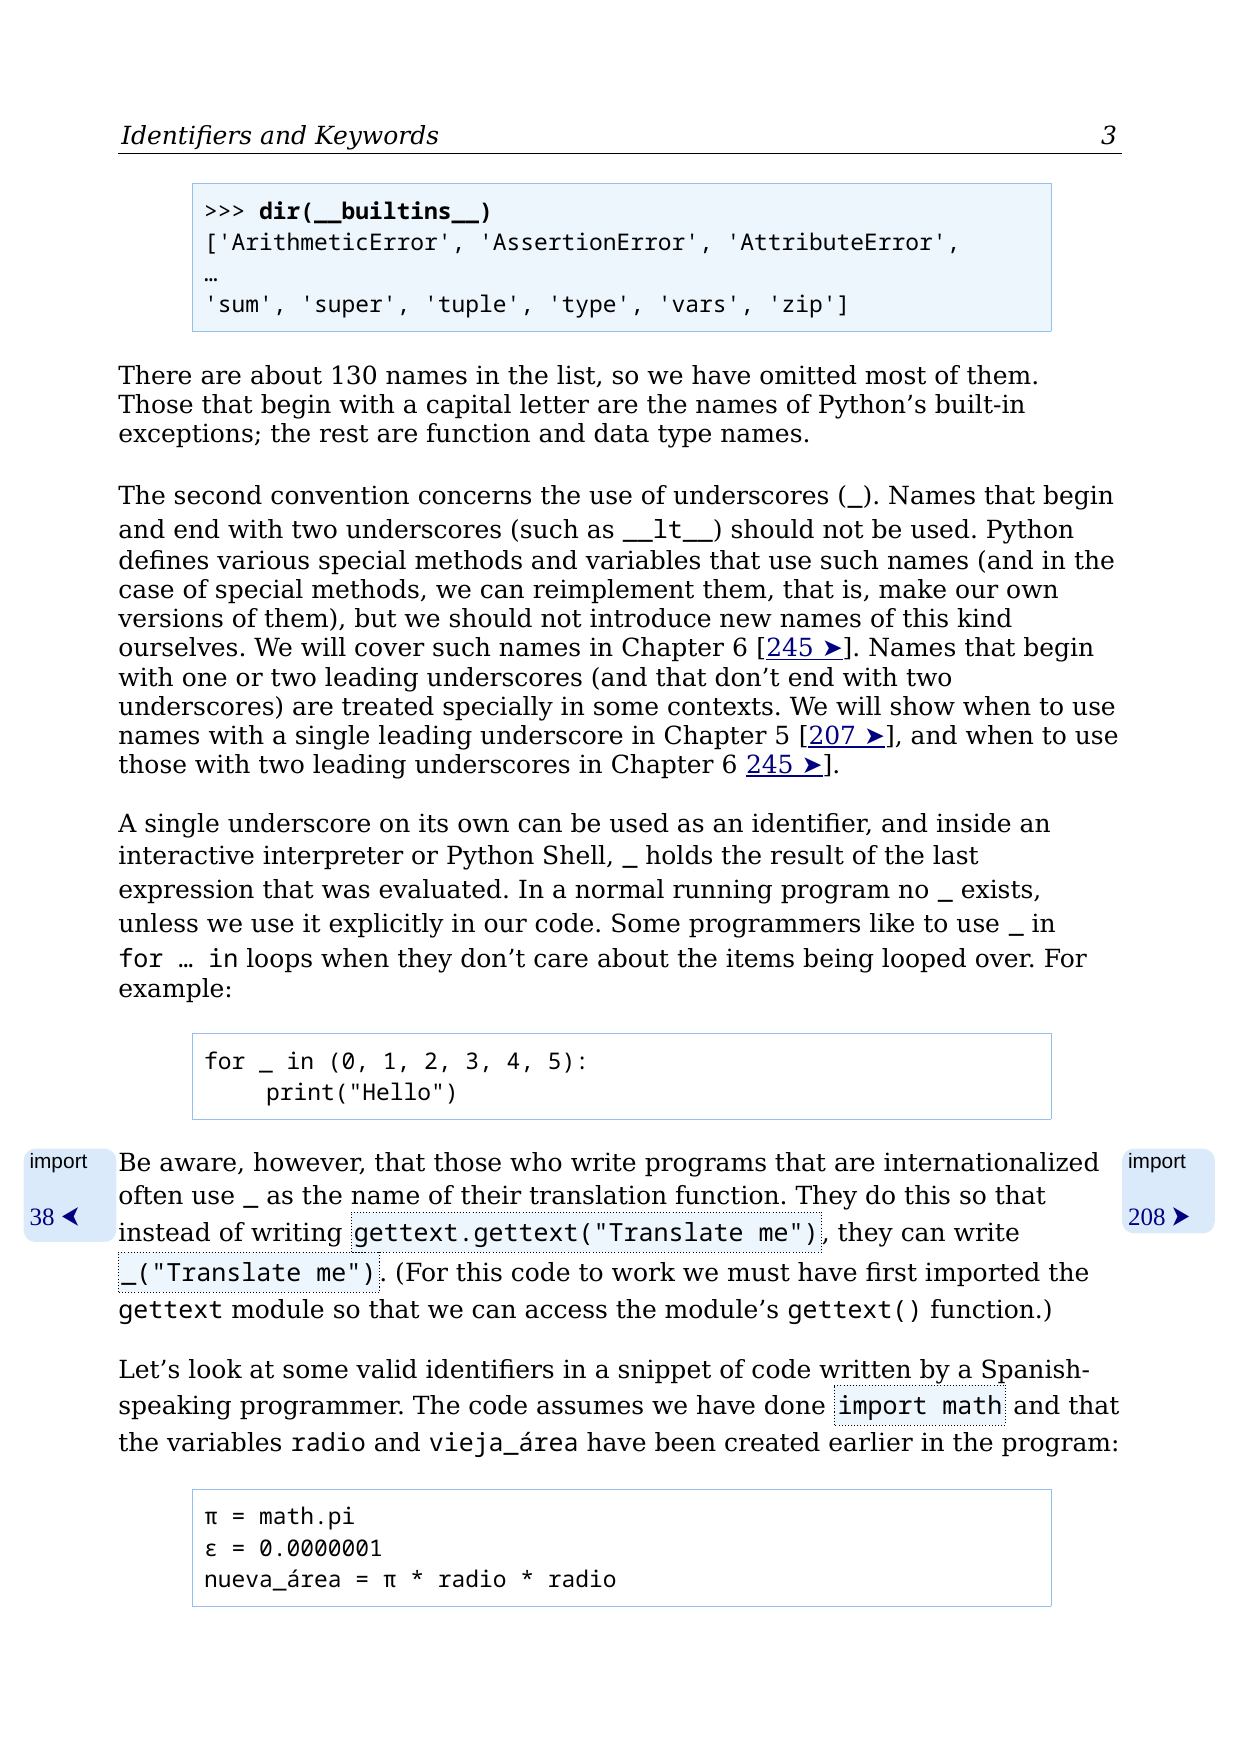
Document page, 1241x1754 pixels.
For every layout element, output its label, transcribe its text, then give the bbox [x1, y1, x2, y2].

text There are about 130 names in the list, so we have omitted most of them. Those that begin with a capital letter are the names of Python’s built-in exceptions; the rest are function and data type names. [118, 361, 1122, 448]
text for _ in (0, 1, 2, 3, 4, 5): [193, 1034, 1051, 1064]
text A single underscore on its own can be used as an identifier, and inside an interactive interpreter or Python Shell, _ holds the result of the last expression that was evaluated. In a normal running program no _ exists, unless we use it explicitly in our code. Some programmers like to use _ in for … in loops when they don’t care about the items being looped over. For example: [118, 809, 1122, 1003]
text Let’s look at some valid identifiers in a snippet of code written by a Spanish-speaking programmer. The code assumes we have done import math and that the variables radio and vieja_área have been created earlier in the program: [118, 1356, 1122, 1459]
text Be aware, however, that those who write programs that are internationalized often use _ as the name of their translation function. They do this so that instead of writing gettext.gettext("Translate me"), they can write _("Translate me"). (For this code to work we must have first imported the gettext module so that we can access the module’s gettext() function.) [118, 1149, 1122, 1326]
text 'sum', 'super', 'tuple', 'type', 'vars', 'zip'] [193, 276, 1051, 331]
text ε = 0.0000001 [193, 1520, 1051, 1551]
text print("Hello") [193, 1064, 1051, 1119]
text … [193, 245, 1051, 276]
text ['ArithmeticError', 'AssertionError', 'AttributeError', [193, 214, 1051, 245]
text The second convention concerns the use of underscores (_). Names that begin and end with two underscores (such as __lt__) should not be used. Python defines various special methods and variables that use such names (and in the case of special methods, we can reimplement them, that is, make our own versions of them), but we should not introduce new names of this kind ourselves. We will cover such names in Chapter 6 [245 ➤]. Names that begin with one or two leading underscores (and that don’t end with two underscores) are treated specially in some contexts. We will show when to use names with a single leading underscore in Chapter 5 [207 ➤], and when to use those with two leading underscores in Chapter 6 245 ➤]. [118, 478, 1122, 779]
text π = math.pi [193, 1490, 1051, 1520]
text >>> dir(__builtins__) [193, 184, 1051, 214]
text nueva_área = π * radio * radio [193, 1551, 1051, 1606]
